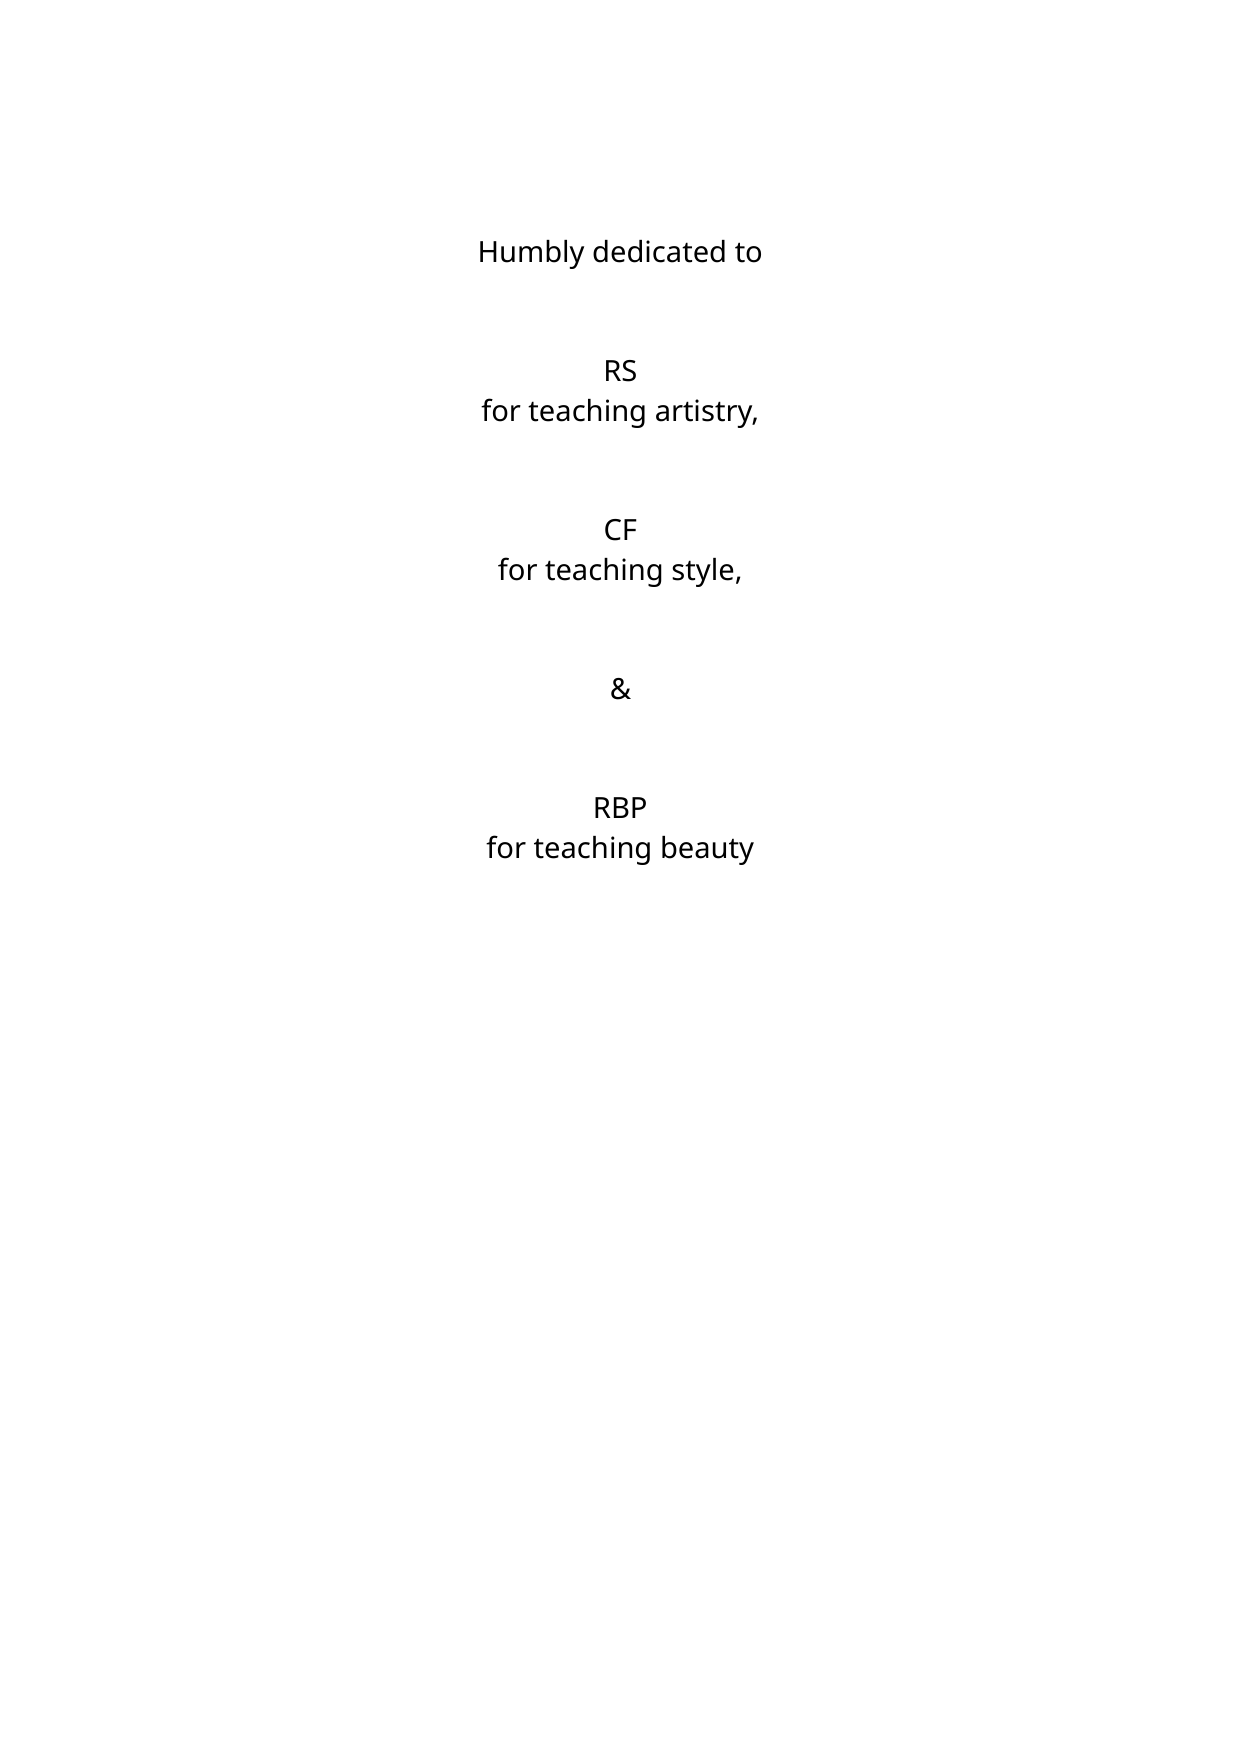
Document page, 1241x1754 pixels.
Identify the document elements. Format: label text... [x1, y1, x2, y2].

text Humbly dedicated to [118, 232, 1122, 271]
text for teaching beauty [118, 827, 1122, 867]
text for teaching artistry, [118, 390, 1122, 430]
text & [118, 668, 1122, 708]
text RBP [118, 787, 1122, 827]
text CF [118, 509, 1122, 549]
text RS [118, 351, 1122, 390]
text for teaching style, [118, 549, 1122, 589]
